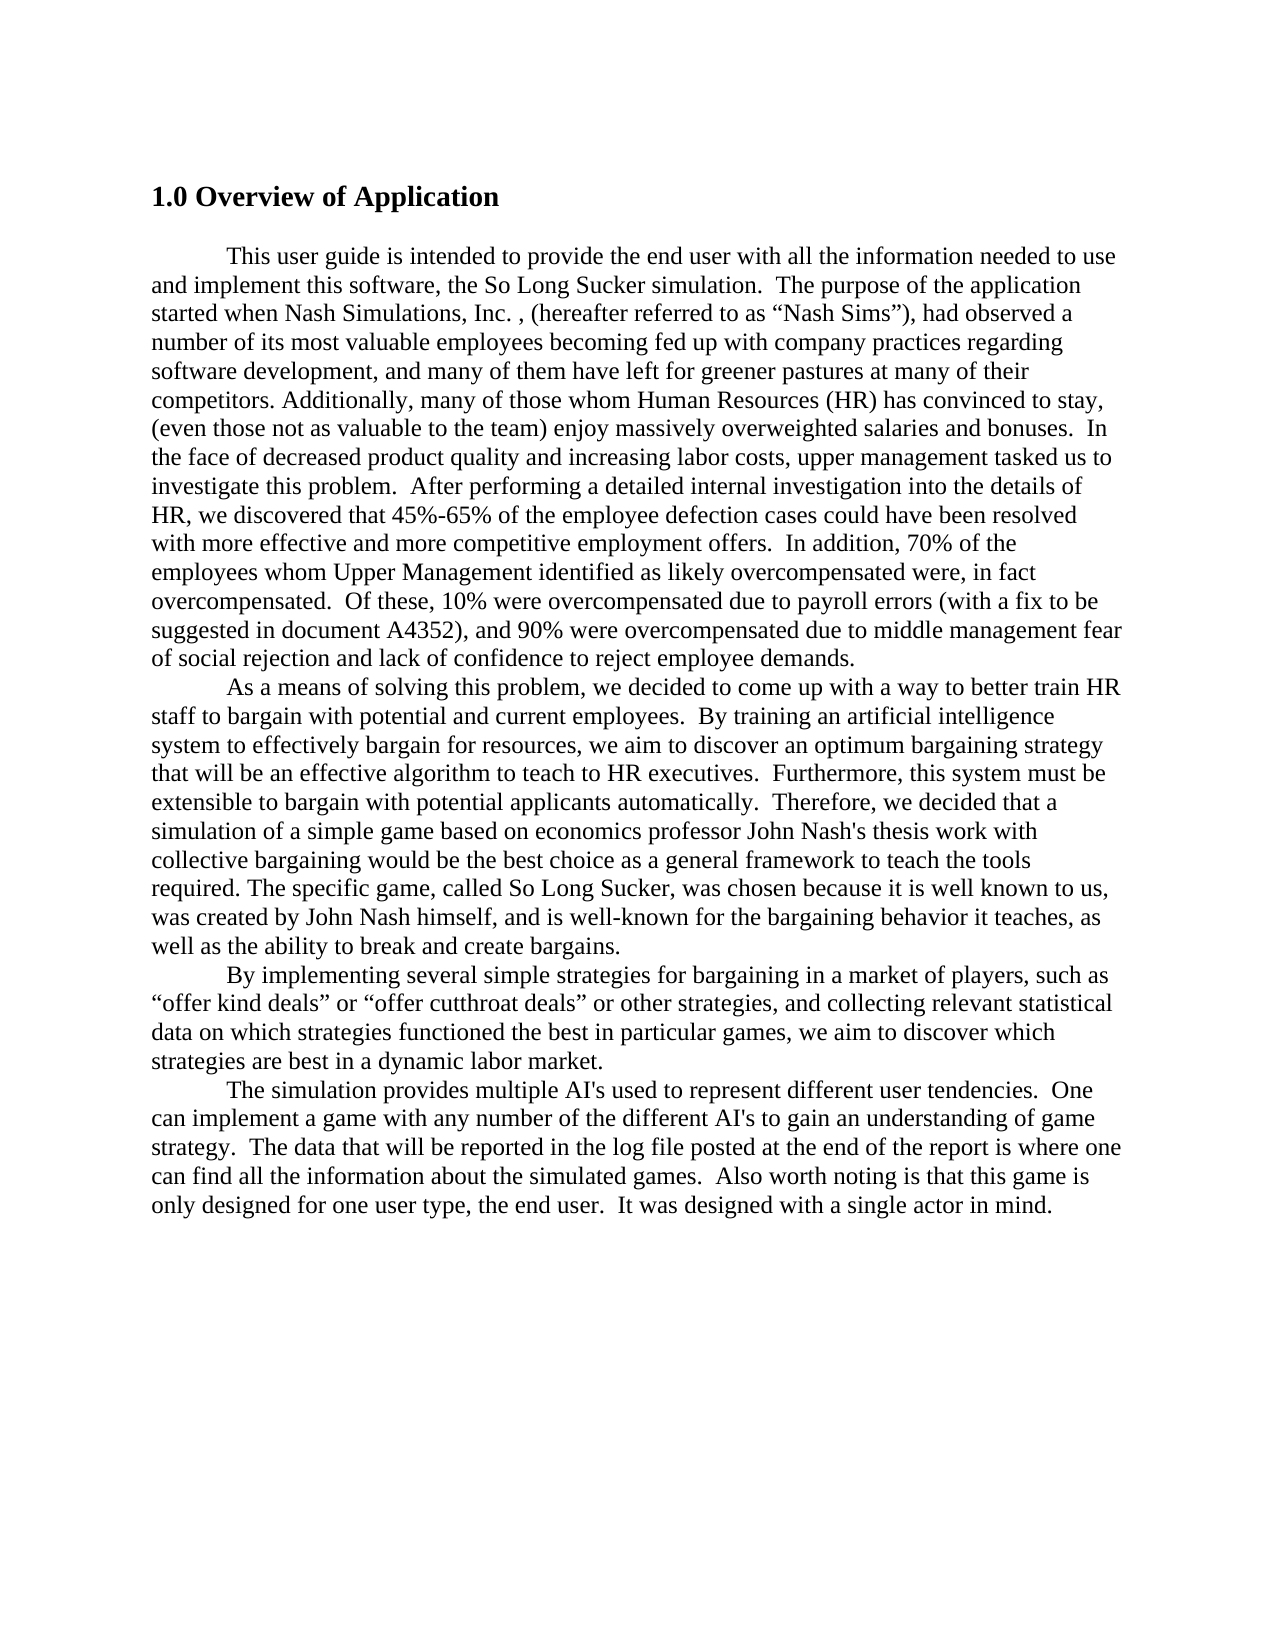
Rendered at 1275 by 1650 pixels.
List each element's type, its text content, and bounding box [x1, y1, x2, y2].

text The simulation provides multiple AI's used to represent different user tendencies. One can implement a game with any number of the different AI's to gain an understanding of game strategy. The data that will be reported in the log file posted at the end of the report is where one can find all the information about the simulated games. Also worth noting is that this game is only designed for one user type, the end user. It was designed with a single actor in mind. [151, 1075, 1125, 1218]
text By implementing several simple strategies for bargaining in a market of players, such as “offer kind deals” or “offer cutthroat deals” or other strategies, and collecting relevant statistical data on which strategies functioned the best in particular games, we aim to discover which strategies are best in a dynamic labor market. [151, 960, 1125, 1075]
text As a means of solving this problem, we decided to come up with a way to better train HR staff to bargain with potential and current employees. By training an artificial intelligence [151, 672, 1125, 730]
list Overview of Application [151, 179, 1125, 212]
text system to effectively bargain for resources, we aim to discover an optimum bargaining strategy that will be an effective algorithm to teach to HR executives. Furthermore, this system must be extensible to bargain with potential applicants automatically. Therefore, we decided that a simulation of a simple game based on economics professor John Nash's thesis work with collective bargaining would be the best choice as a general framework to teach the tools required. The specific game, called So Long Sucker, was chosen because it is well known to us, was created by John Nash himself, and is well-known for the bargaining behavior it teaches, as well as the ability to break and create bargains. [151, 730, 1125, 960]
text This user guide is intended to provide the end user with all the information needed to use and implement this software, the So Long Sucker simulation. The purpose of the application started when Nash Simulations, Inc. , (hereafter referred to as “Nash Sims”), had observed a number of its most valuable employees becoming fed up with company practices regarding software development, and many of them have left for greener pastures at many of their competitors. Additionally, many of those whom Human Resources (HR) has convinced to stay, (even those not as valuable to the team) enjoy massively overweighted salaries and bonuses. In the face of decreased product quality and increasing labor costs, upper management tasked us to investigate this problem. After performing a detailed internal investigation into the details of HR, we discovered that 45%-65% of the employee defection cases could have been resolved with more effective and more competitive employment offers. In addition, 70% of the employees whom Upper Management identified as likely overcompensated were, in fact overcompensated. Of these, 10% were overcompensated due to payroll errors (with a fix to be suggested in document A4352), and 90% were overcompensated due to middle management fear of social rejection and lack of confidence to reject employee demands. [151, 241, 1125, 672]
